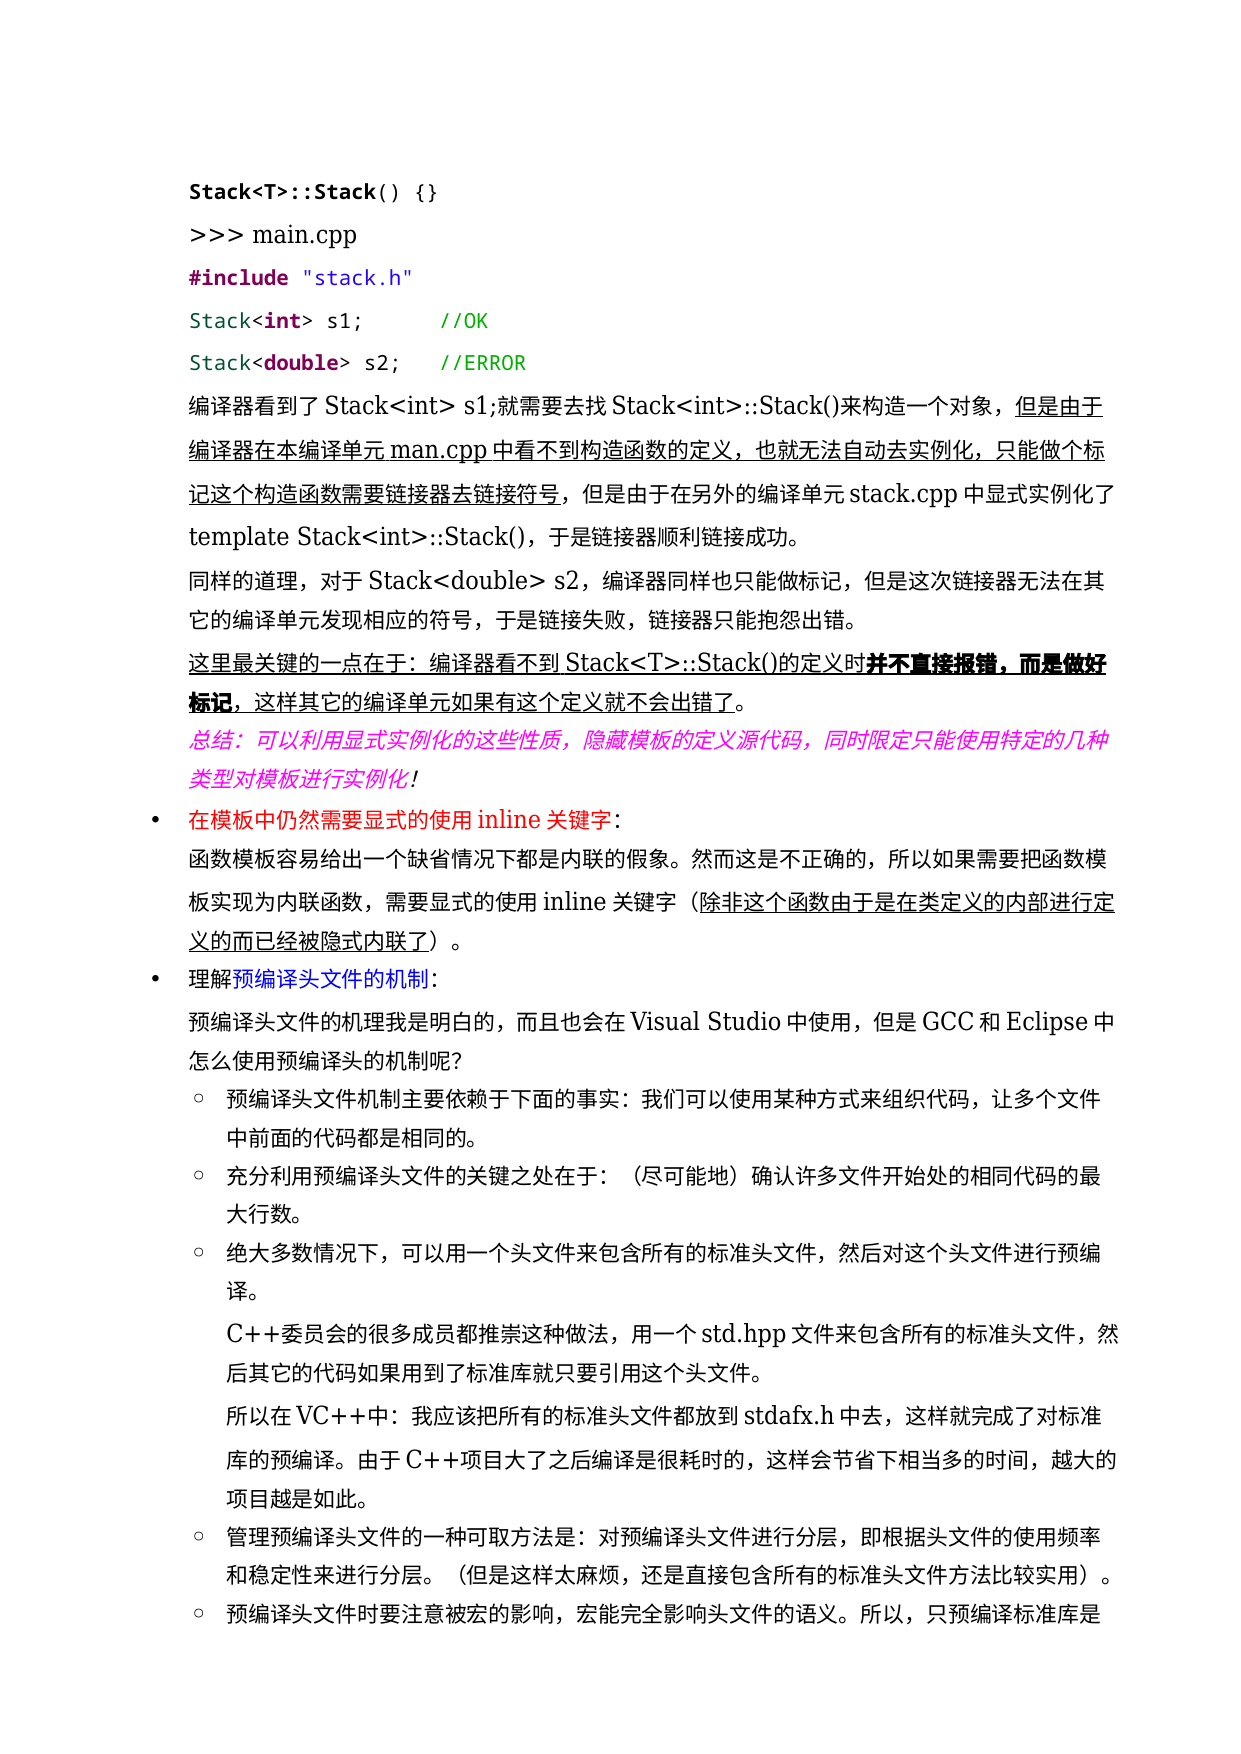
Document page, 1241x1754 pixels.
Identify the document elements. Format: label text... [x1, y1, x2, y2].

list 预编译头文件时要注意被宏的影响，宏能完全影响头文件的语义。所以，只预编译标准库是 [188, 1602, 1122, 1627]
list 预编译头文件机制主要依赖于下面的事实：我们可以使用某种方式来组织代码，让多个文件中前面的代码都是相同的。 [188, 1087, 1122, 1151]
list 绝大多数情况下，可以用一个头文件来包含所有的标准头文件，然后对这个头文件进行预编译。 C++委员会的很多成员都推崇这种做法，用一个std.hpp文件来包含所有的标准头文件，然后其它的代码如果用到了标准库就只要引用这个头文件。 所以在VC++中：我应该把所有的标准头文件都放到stdafx.h中去，这样就完成了对标准库的预编译。由于C++项目大了之后编译是很耗时的，这样会节省下相当多的时间，越大的项目越是如此。 [188, 1241, 1122, 1512]
list 在模板中仍然需要显式的使用inline关键字： 函数模板容易给出一个缺省情况下都是内联的假象。然而这是不正确的，所以如果需要把函数模板实现为内联函数，需要显式的使用inline关键字（除非这个函数由于是在类定义的内部进行定义的而已经被隐式内联了）。 [151, 805, 1122, 954]
list 管理预编译头文件的一种可取方法是：对预编译头文件进行分层，即根据头文件的使用频率和稳定性来进行分层。（但是这样太麻烦，还是直接包含所有的标准头文件方法比较实用）。 [188, 1525, 1122, 1589]
list 充分利用预编译头文件的关键之处在于：（尽可能地）确认许多文件开始处的相同代码的最大行数。 [188, 1164, 1122, 1228]
list Stack<T>::Stack() {} >>> main.cpp #include "stack.h" Stack<int> s1; //OK Stack<double> s2; //ERROR 编译器看到了Stack<int> s1;就需要去找Stack<int>::Stack()来构造一个对象，但是由于编译器在本编译单元man.cpp中看不到构造函数的定义，也就无法自动去实例化，只能做个标记这个构造函数需要链接器去链接符号，但是由于在另外的编译单元stack.cpp中显式实例化了template Stack<int>::Stack()，于是链接器顺利链接成功。 同样的道理，对于Stack<double> s2，编译器同样也只能做标记，但是这次链接器无法在其它的编译单元发现相应的符号，于是链接失败，链接器只能抱怨出错。 这里最关键的一点在于：编译器看不到Stack<T>::Stack()的定义时并不直接报错，而是做好标记，这样其它的编译单元如果有这个定义就不会出错了。 总结：可以利用显式实例化的这些性质，隐藏模板的定义源代码，同时限定只能使用特定的几种类型对模板进行实例化！ [151, 177, 1122, 792]
list 理解预编译头文件的机制： 预编译头文件的机理我是明白的，而且也会在Visual Studio中使用，但是GCC和Eclipse中怎么使用预编译头的机制呢？ [151, 967, 1122, 1075]
